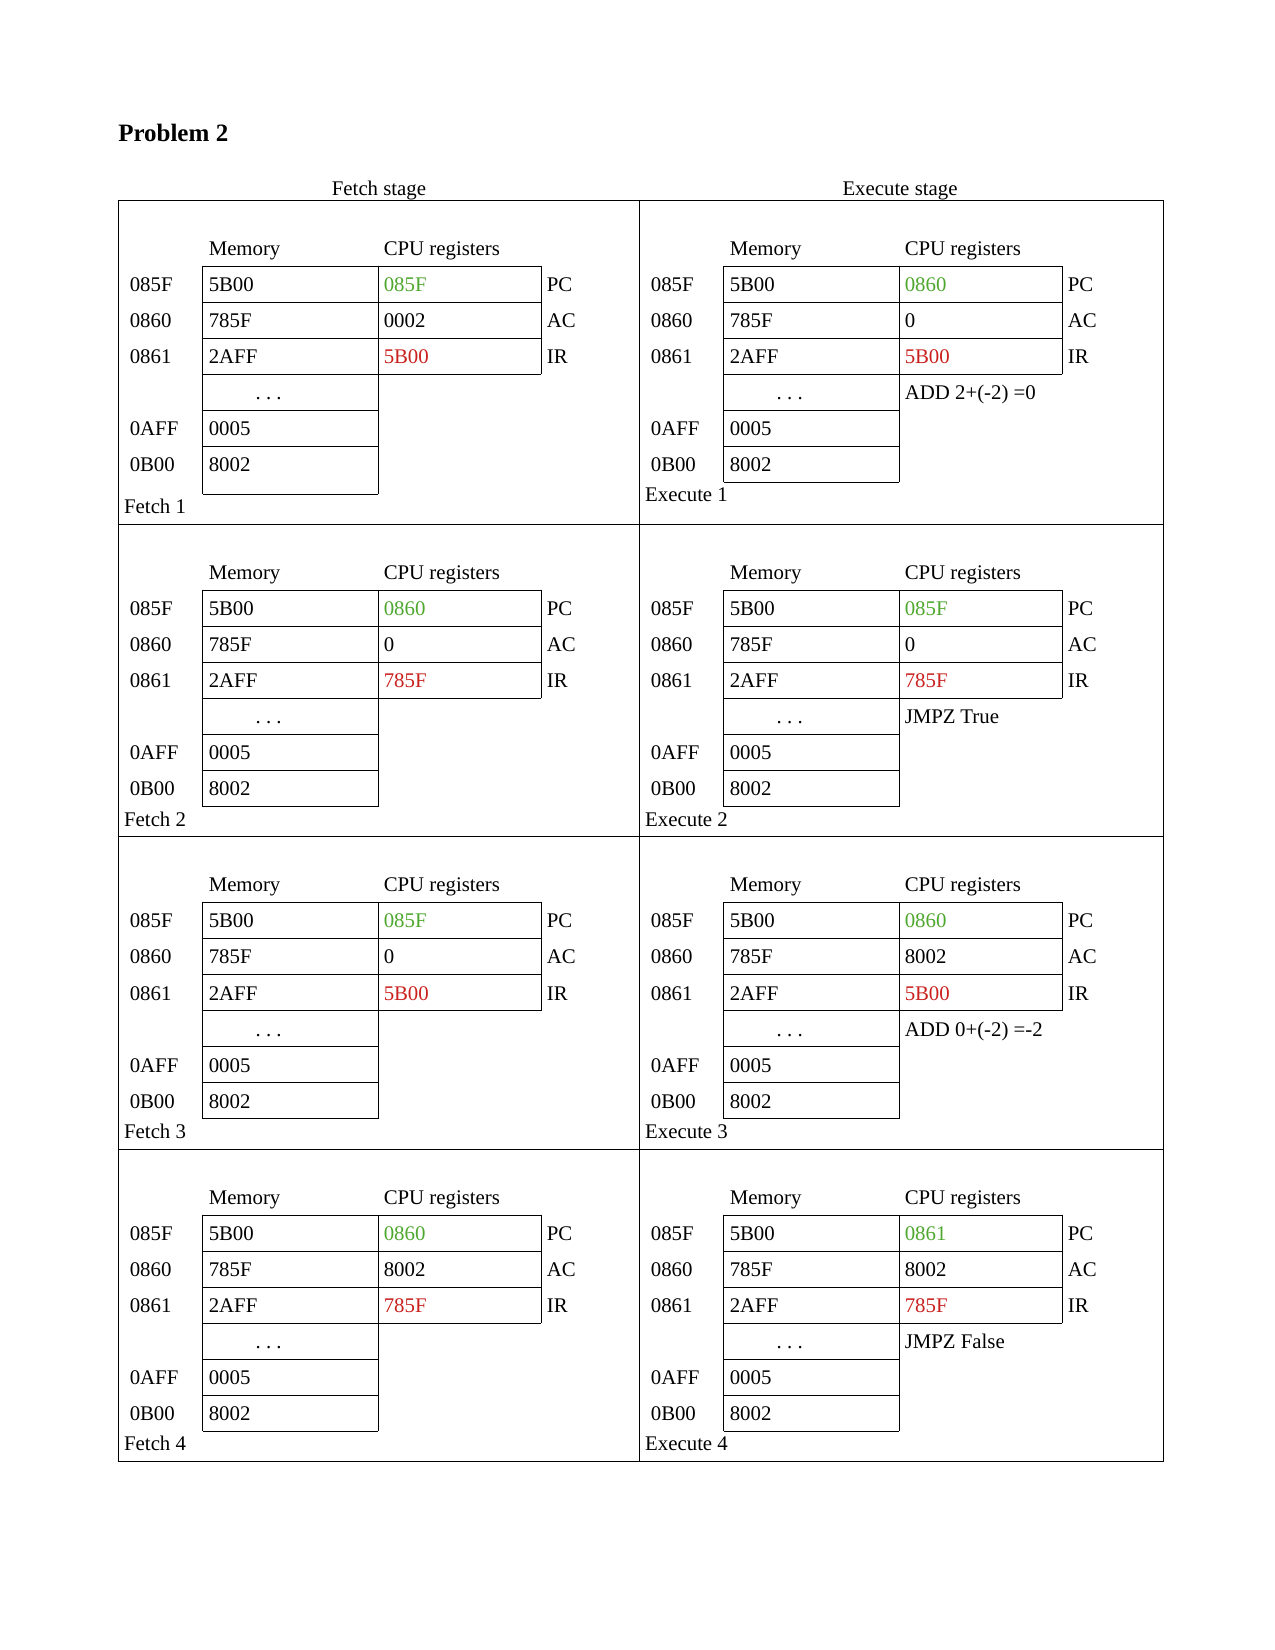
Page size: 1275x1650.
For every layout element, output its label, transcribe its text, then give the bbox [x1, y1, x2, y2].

table_cell 0861 [124, 338, 202, 374]
table_cell [124, 1010, 202, 1046]
table_cell 785F [724, 627, 899, 662]
table_cell 0002 [379, 303, 541, 338]
table_cell 8002 [379, 1252, 541, 1287]
table_cell AC [542, 1251, 632, 1287]
table_cell 8002 [203, 447, 378, 493]
table_cell [379, 1324, 541, 1359]
table_cell 0B00 [645, 446, 723, 482]
table_cell 785F [203, 939, 378, 974]
table_cell Execute 1 [640, 201, 1163, 524]
table_cell [541, 1010, 632, 1046]
table_cell [379, 770, 541, 806]
table_cell [541, 1395, 632, 1431]
table_cell [1062, 698, 1153, 734]
table_header CPU registers [378, 867, 541, 902]
table_cell 5B00 [724, 591, 899, 626]
table_cell IR [1063, 662, 1153, 698]
table_cell 785F [724, 1252, 899, 1287]
table_header [645, 554, 724, 590]
table_cell IR [1063, 1287, 1153, 1323]
table_cell 785F [724, 939, 899, 974]
table_cell IR [542, 662, 632, 698]
table_cell AC [542, 626, 632, 662]
table_cell 0005 [724, 411, 899, 446]
table_cell 085F [124, 590, 202, 626]
table_cell 0861 [124, 974, 202, 1010]
table_cell [1062, 1395, 1153, 1431]
table_header CPU registers [899, 1179, 1062, 1214]
table_cell PC [1063, 1215, 1153, 1251]
table_header CPU registers [378, 554, 541, 590]
table_cell 085F [379, 903, 541, 938]
table_cell 0005 [203, 735, 378, 770]
table_cell 0861 [645, 974, 723, 1010]
table_header CPU registers [899, 554, 1062, 590]
table_cell [124, 374, 202, 410]
table_cell [1062, 1046, 1153, 1082]
table_cell 0860 [124, 1251, 202, 1287]
table_cell 785F [203, 627, 378, 662]
table_cell 2AFF [724, 975, 899, 1010]
table_cell 5B00 [379, 975, 541, 1010]
table_cell [900, 1082, 1062, 1118]
table_cell PC [542, 590, 632, 626]
table_cell . . . [203, 699, 378, 734]
table_cell 0860 [124, 302, 202, 338]
table_cell 085F [645, 590, 723, 626]
table_cell 0 [379, 939, 541, 974]
table_header [541, 867, 632, 902]
table_header [645, 867, 724, 902]
table_cell 0005 [203, 411, 378, 446]
table_cell IR [542, 1287, 632, 1323]
table_header [645, 230, 724, 266]
table_cell . . . [724, 699, 899, 734]
table_cell [124, 698, 202, 734]
table_cell Execute 4 [640, 1150, 1163, 1461]
table_cell 085F [379, 267, 541, 302]
table_cell [379, 1359, 541, 1395]
table_cell 085F [645, 902, 723, 938]
table_cell Execute 2 [640, 525, 1163, 836]
table_cell 2AFF [203, 1288, 378, 1323]
table_header Memory [203, 867, 378, 902]
table_cell [541, 446, 632, 493]
table_cell 8002 [203, 771, 378, 806]
table_cell 785F [203, 1252, 378, 1287]
table_cell PC [1063, 902, 1153, 938]
table_cell 0005 [724, 1360, 899, 1395]
text Problem 2 [118, 118, 1157, 147]
table_cell 8002 [724, 1083, 899, 1118]
table_cell 5B00 [900, 975, 1062, 1010]
table_cell 2AFF [724, 663, 899, 698]
table_cell 0AFF [645, 1359, 723, 1395]
table_cell [379, 446, 541, 493]
table_cell JMPZ False [900, 1324, 1062, 1359]
table_cell [541, 770, 632, 806]
table_cell [1062, 1082, 1153, 1118]
table_header [124, 1179, 203, 1214]
table_header Memory [724, 1179, 899, 1214]
table_cell 085F [645, 266, 723, 302]
table_cell 0 [379, 627, 541, 662]
table_cell 0860 [645, 1251, 723, 1287]
table_header Memory [724, 867, 899, 902]
table_cell 0005 [724, 1047, 899, 1082]
table_cell 0AFF [124, 734, 202, 770]
table_header Memory [724, 230, 899, 266]
table_cell PC [1063, 590, 1153, 626]
table_cell 8002 [724, 771, 899, 806]
table_cell [541, 374, 632, 410]
table_cell [541, 410, 632, 446]
table_cell 085F [124, 266, 202, 302]
table_cell 0860 [645, 626, 723, 662]
table_cell [379, 375, 541, 410]
table_cell 0AFF [124, 1359, 202, 1395]
table_cell 2AFF [724, 1288, 899, 1323]
table_cell [645, 374, 723, 410]
table_cell IR [542, 974, 632, 1010]
table_cell [900, 1046, 1062, 1082]
table_cell 0AFF [645, 734, 723, 770]
table_cell 0B00 [124, 1082, 202, 1118]
table_cell 5B00 [203, 903, 378, 938]
table_cell AC [542, 938, 632, 974]
table_cell . . . [203, 1324, 378, 1359]
table_header [124, 867, 203, 902]
table_cell [124, 1323, 202, 1359]
table_header Fetch stage [118, 176, 639, 200]
table_cell [645, 1010, 723, 1046]
table_cell [379, 1395, 541, 1431]
table_cell [379, 410, 541, 446]
table_cell 785F [900, 663, 1062, 698]
table_cell ADD 2+(-2) =0 [900, 375, 1062, 410]
table_cell [1062, 770, 1153, 806]
table_cell 0AFF [124, 1046, 202, 1082]
table_cell 0861 [900, 1216, 1062, 1251]
table_cell PC [1063, 266, 1153, 302]
table_cell 0861 [645, 662, 723, 698]
table_header CPU registers [899, 867, 1062, 902]
table_cell . . . [203, 1011, 378, 1046]
table_cell 085F [124, 1215, 202, 1251]
table_cell . . . [724, 375, 899, 410]
table_cell [541, 1359, 632, 1395]
table_header Memory [203, 1179, 378, 1214]
table_cell 0AFF [124, 410, 202, 446]
table_cell ADD 0+(-2) =-2 [900, 1011, 1062, 1046]
table_header [124, 554, 203, 590]
table_cell 5B00 [724, 903, 899, 938]
table_cell [379, 699, 541, 734]
table_header [541, 1179, 632, 1214]
table_cell [1062, 410, 1153, 446]
table_cell 0860 [379, 1216, 541, 1251]
table_cell IR [542, 338, 632, 374]
table_cell 2AFF [203, 339, 378, 374]
table_cell [900, 410, 1062, 446]
table_cell [541, 734, 632, 770]
table_cell 0861 [645, 1287, 723, 1323]
table_cell [541, 1046, 632, 1082]
table_cell [1062, 374, 1153, 410]
table_cell 0860 [645, 302, 723, 338]
table_cell 2AFF [203, 975, 378, 1010]
table_cell [1062, 1323, 1153, 1359]
table_header [1062, 554, 1153, 590]
table_cell 0860 [124, 626, 202, 662]
table_cell [379, 1082, 541, 1118]
table_header Memory [724, 554, 899, 590]
table_cell 785F [900, 1288, 1062, 1323]
table_cell . . . [724, 1324, 899, 1359]
table_cell [900, 770, 1062, 806]
table_cell AC [1063, 626, 1153, 662]
table_cell [1062, 734, 1153, 770]
table_cell [541, 698, 632, 734]
table_cell 0860 [900, 267, 1062, 302]
table_cell 0861 [124, 662, 202, 698]
table_cell JMPZ True [900, 699, 1062, 734]
table_cell [1062, 1010, 1153, 1046]
table_cell [900, 1359, 1062, 1395]
table_cell [1062, 446, 1153, 482]
table_cell 0861 [645, 338, 723, 374]
table_cell 0B00 [645, 1395, 723, 1431]
table_cell 085F [124, 902, 202, 938]
table_cell [900, 734, 1062, 770]
table_cell 0AFF [645, 1046, 723, 1082]
table_cell 2AFF [724, 339, 899, 374]
table_cell 0B00 [124, 446, 202, 493]
table_cell PC [542, 902, 632, 938]
table_cell 0B00 [645, 770, 723, 806]
table_cell 5B00 [724, 1216, 899, 1251]
table_cell 0860 [645, 938, 723, 974]
table_cell [645, 698, 723, 734]
table_cell 8002 [900, 1252, 1062, 1287]
table_header [645, 1179, 724, 1214]
table_cell 8002 [724, 1396, 899, 1431]
table_cell 0B00 [124, 770, 202, 806]
table_cell IR [1063, 974, 1153, 1010]
table_cell 785F [379, 1288, 541, 1323]
table_cell [379, 1011, 541, 1046]
table_cell 0005 [203, 1360, 378, 1395]
table_cell 0 [900, 303, 1062, 338]
table_cell . . . [203, 375, 378, 410]
table_cell 8002 [203, 1396, 378, 1431]
table_cell 8002 [900, 939, 1062, 974]
table_cell 085F [645, 1215, 723, 1251]
table_cell 0860 [900, 903, 1062, 938]
table_cell AC [1063, 1251, 1153, 1287]
table_cell [541, 1082, 632, 1118]
table_cell 0861 [124, 1287, 202, 1323]
table_cell 5B00 [203, 267, 378, 302]
table_header Execute stage [639, 176, 1160, 200]
table_header CPU registers [899, 230, 1062, 266]
table_cell [900, 446, 1062, 482]
table_header [124, 230, 203, 266]
table_cell 0 [900, 627, 1062, 662]
table_cell 5B00 [203, 591, 378, 626]
table_cell PC [542, 266, 632, 302]
table_header Memory [203, 554, 378, 590]
table_cell 5B00 [724, 267, 899, 302]
table_cell [379, 1046, 541, 1082]
table_cell IR [1063, 338, 1153, 374]
table_cell AC [542, 302, 632, 338]
table_cell PC [542, 1215, 632, 1251]
table_cell 785F [203, 303, 378, 338]
table_cell Execute 3 [640, 837, 1163, 1149]
table_header [1062, 1179, 1153, 1214]
table_header [541, 554, 632, 590]
table_cell 785F [379, 663, 541, 698]
table_cell 0860 [124, 938, 202, 974]
table_cell 5B00 [203, 1216, 378, 1251]
table_header CPU registers [378, 230, 541, 266]
table_header [541, 230, 632, 266]
table_cell 0AFF [645, 410, 723, 446]
table_cell Fetch 2 [119, 525, 639, 836]
table_cell . . . [724, 1011, 899, 1046]
table_cell [1062, 1359, 1153, 1395]
table_header CPU registers [378, 1179, 541, 1214]
table_cell 8002 [203, 1083, 378, 1118]
table_cell 0005 [724, 735, 899, 770]
table_cell [900, 1395, 1062, 1431]
table_cell 8002 [724, 447, 899, 482]
table_cell AC [1063, 302, 1153, 338]
table_cell 085F [900, 591, 1062, 626]
table_cell 0B00 [645, 1082, 723, 1118]
table_cell 785F [724, 303, 899, 338]
table_cell [379, 734, 541, 770]
table_cell 2AFF [203, 663, 378, 698]
table_header Memory [203, 230, 378, 266]
table_cell [541, 1323, 632, 1359]
table_cell 0005 [203, 1047, 378, 1082]
table_cell AC [1063, 938, 1153, 974]
table_header [1062, 867, 1153, 902]
table_cell Fetch 1 [119, 201, 639, 524]
table_cell 5B00 [379, 339, 541, 374]
table_cell 0B00 [124, 1395, 202, 1431]
table_cell Fetch 3 [119, 837, 639, 1149]
table_cell 0860 [379, 591, 541, 626]
table_cell Fetch 4 [119, 1150, 639, 1461]
table_cell 5B00 [900, 339, 1062, 374]
table_cell [645, 1323, 723, 1359]
table_header [1062, 230, 1153, 266]
